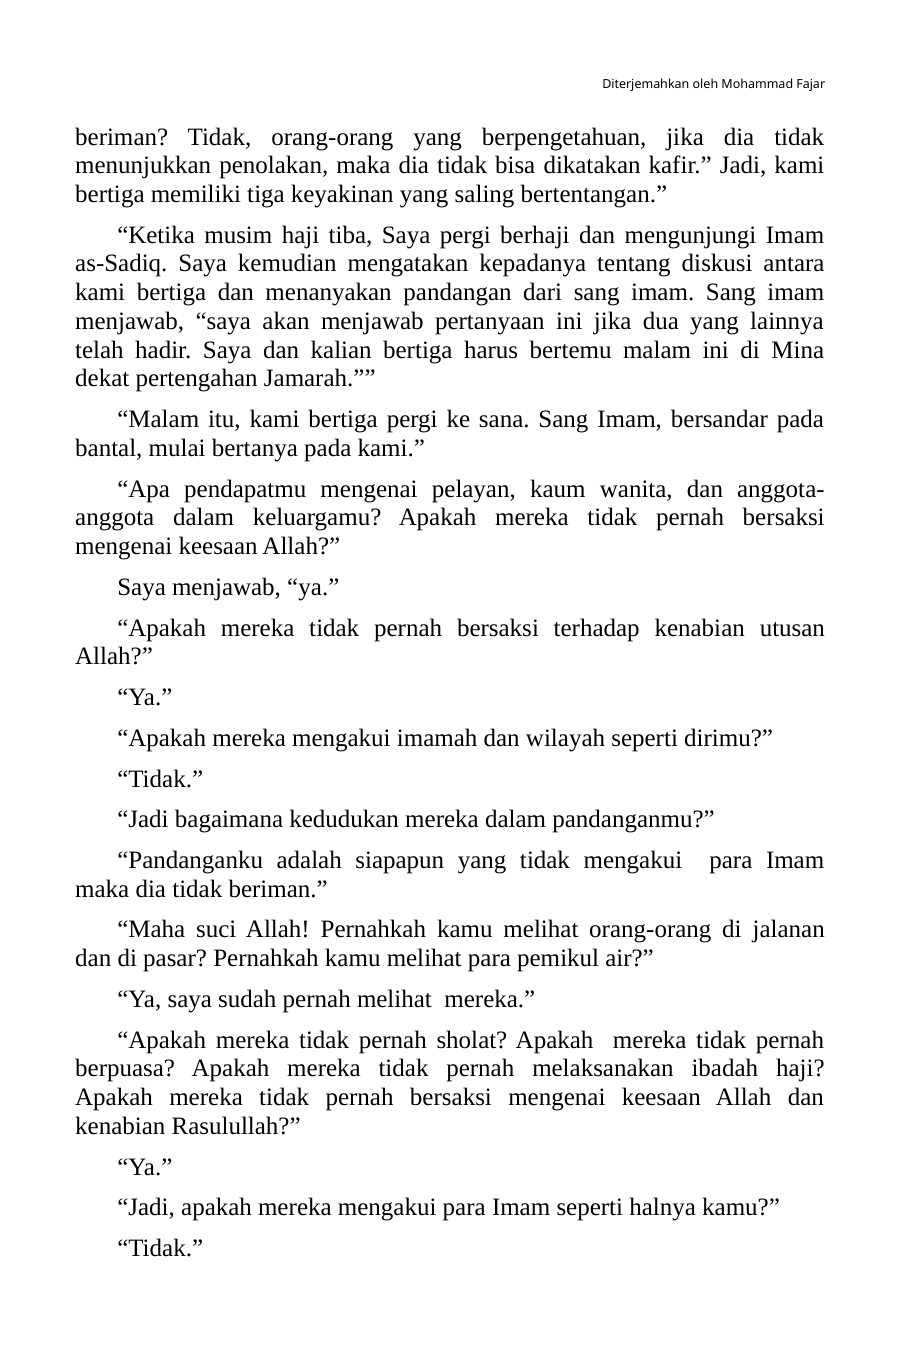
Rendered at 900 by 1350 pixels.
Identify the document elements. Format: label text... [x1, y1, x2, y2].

text beriman? Tidak, orang-orang yang berpengetahuan, jika dia tidak menunjukkan penolakan, maka dia tidak bisa dikatakan kafir.” Jadi, kami bertiga memiliki tiga keyakinan yang saling bertentangan.” [75, 122, 825, 208]
text “Apa pendapatmu mengenai pelayan, kaum wanita, dan anggota-anggota dalam keluargamu? Apakah mereka tidak pernah bersaksi mengenai keesaan Allah?” [75, 474, 825, 560]
text “Pandanganku adalah siapapun yang tidak mengakui para Imam maka dia tidak beriman.” [75, 845, 825, 903]
text “Apakah mereka mengakui imamah dan wilayah seperti dirimu?” [75, 723, 825, 752]
text “Maha suci Allah! Pernahkah kamu melihat orang-orang di jalanan dan di pasar? Pernahkah kamu melihat para pemikul air?” [75, 914, 825, 972]
text “Jadi, apakah mereka mengakui para Imam seperti halnya kamu?” [75, 1192, 825, 1221]
text “Tidak.” [75, 764, 825, 792]
text Saya menjawab, “ya.” [75, 572, 825, 601]
text “Ketika musim haji tiba, Saya pergi berhaji dan mengunjungi Imam as-Sadiq. Saya kemudian mengatakan kepadanya tentang diskusi antara kami bertiga dan menanyakan pandangan dari sang imam. Sang imam menjawab, “saya akan menjawab pertanyaan ini jika dua yang lainnya telah hadir. Saya dan kalian bertiga harus bertemu malam ini di Mina dekat pertengahan Jamarah.”” [75, 220, 825, 392]
text “Apakah mereka tidak pernah bersaksi terhadap kenabian utusan Allah?” [75, 613, 825, 670]
text “Ya.” [75, 682, 825, 711]
text “Tidak.” [75, 1233, 825, 1262]
text “Ya, saya sudah pernah melihat mereka.” [75, 984, 825, 1013]
text “Apakah mereka tidak pernah sholat? Apakah mereka tidak pernah berpuasa? Apakah mereka tidak pernah melaksanakan ibadah haji? Apakah mereka tidak pernah bersaksi mengenai keesaan Allah dan kenabian Rasulullah?” [75, 1025, 825, 1140]
text “Malam itu, kami bertiga pergi ke sana. Sang Imam, bersandar pada bantal, mulai bertanya pada kami.” [75, 404, 825, 462]
text “Jadi bagaimana kedudukan mereka dalam pandanganmu?” [75, 804, 825, 833]
text “Ya.” [75, 1152, 825, 1181]
